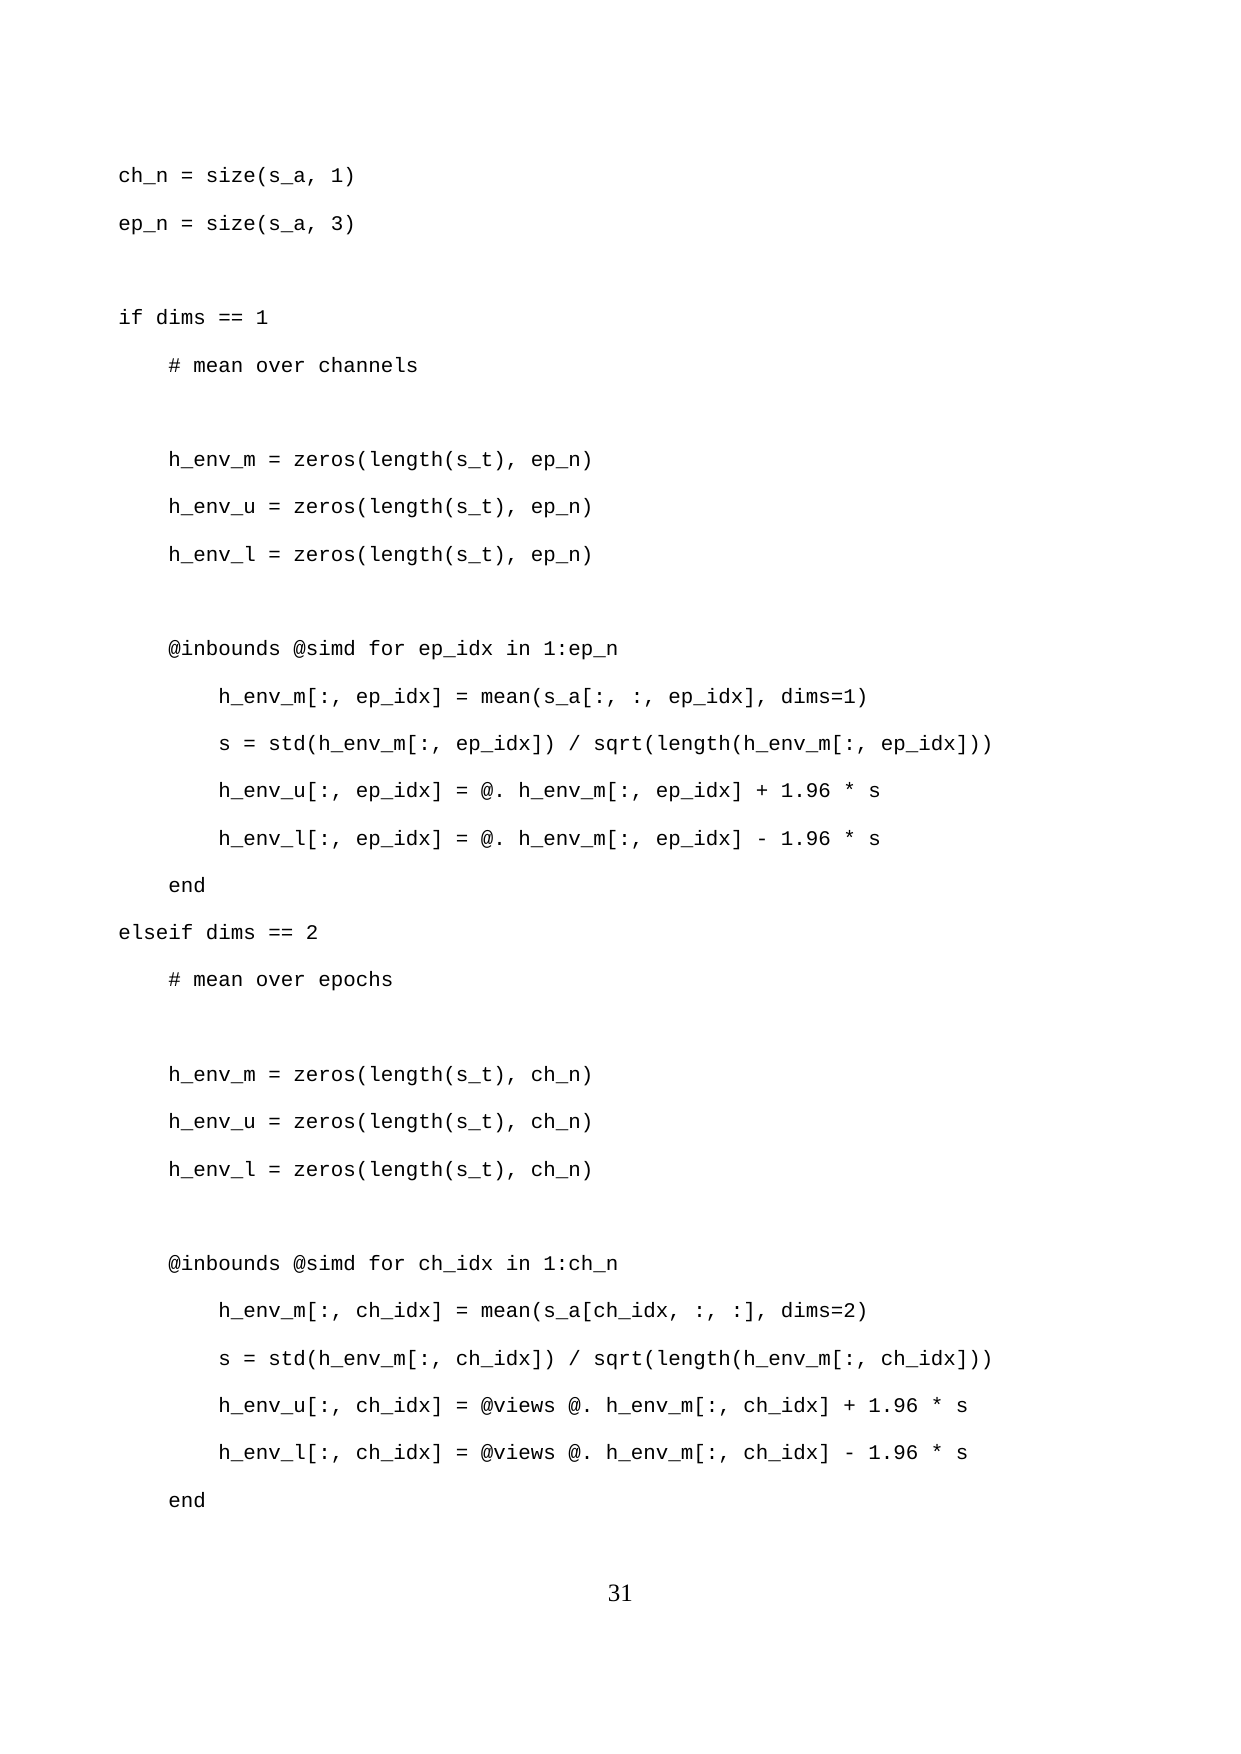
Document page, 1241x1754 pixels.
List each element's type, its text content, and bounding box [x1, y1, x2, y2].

text h_env_m[:, ep_idx] = mean(s_a[:, :, ep_idx], dims=1) [118, 686, 1122, 709]
text h_env_m = zeros(length(s_t), ch_n) [118, 1064, 1122, 1088]
text # mean over channels [118, 354, 1122, 378]
text h_env_m = zeros(length(s_t), ep_n) [118, 449, 1122, 473]
text h_env_u[:, ep_idx] = @. h_env_m[:, ep_idx] + 1.96 * s [118, 780, 1122, 804]
text h_env_u = zeros(length(s_t), ep_n) [118, 496, 1122, 520]
text if dims == 1 [118, 307, 1122, 331]
text h_env_l = zeros(length(s_t), ep_n) [118, 544, 1122, 567]
text s = std(h_env_m[:, ep_idx]) / sqrt(length(h_env_m[:, ep_idx])) [118, 733, 1122, 757]
text # mean over epochs [118, 969, 1122, 993]
text h_env_u[:, ch_idx] = @views @. h_env_m[:, ch_idx] + 1.96 * s [118, 1395, 1122, 1419]
text h_env_l[:, ep_idx] = @. h_env_m[:, ep_idx] - 1.96 * s [118, 827, 1122, 851]
text end [118, 1489, 1122, 1513]
text ch_n = size(s_a, 1) [118, 165, 1122, 189]
text h_env_u = zeros(length(s_t), ch_n) [118, 1111, 1122, 1135]
text @inbounds @simd for ch_idx in 1:ch_n [118, 1253, 1122, 1277]
text @inbounds @simd for ep_idx in 1:ep_n [118, 638, 1122, 662]
text s = std(h_env_m[:, ch_idx]) / sqrt(length(h_env_m[:, ch_idx])) [118, 1348, 1122, 1371]
text h_env_m[:, ch_idx] = mean(s_a[ch_idx, :, :], dims=2) [118, 1300, 1122, 1324]
text elseif dims == 2 [118, 922, 1122, 946]
text end [118, 875, 1122, 898]
text h_env_l = zeros(length(s_t), ch_n) [118, 1158, 1122, 1182]
text h_env_l[:, ch_idx] = @views @. h_env_m[:, ch_idx] - 1.96 * s [118, 1442, 1122, 1466]
text ep_n = size(s_a, 3) [118, 213, 1122, 236]
